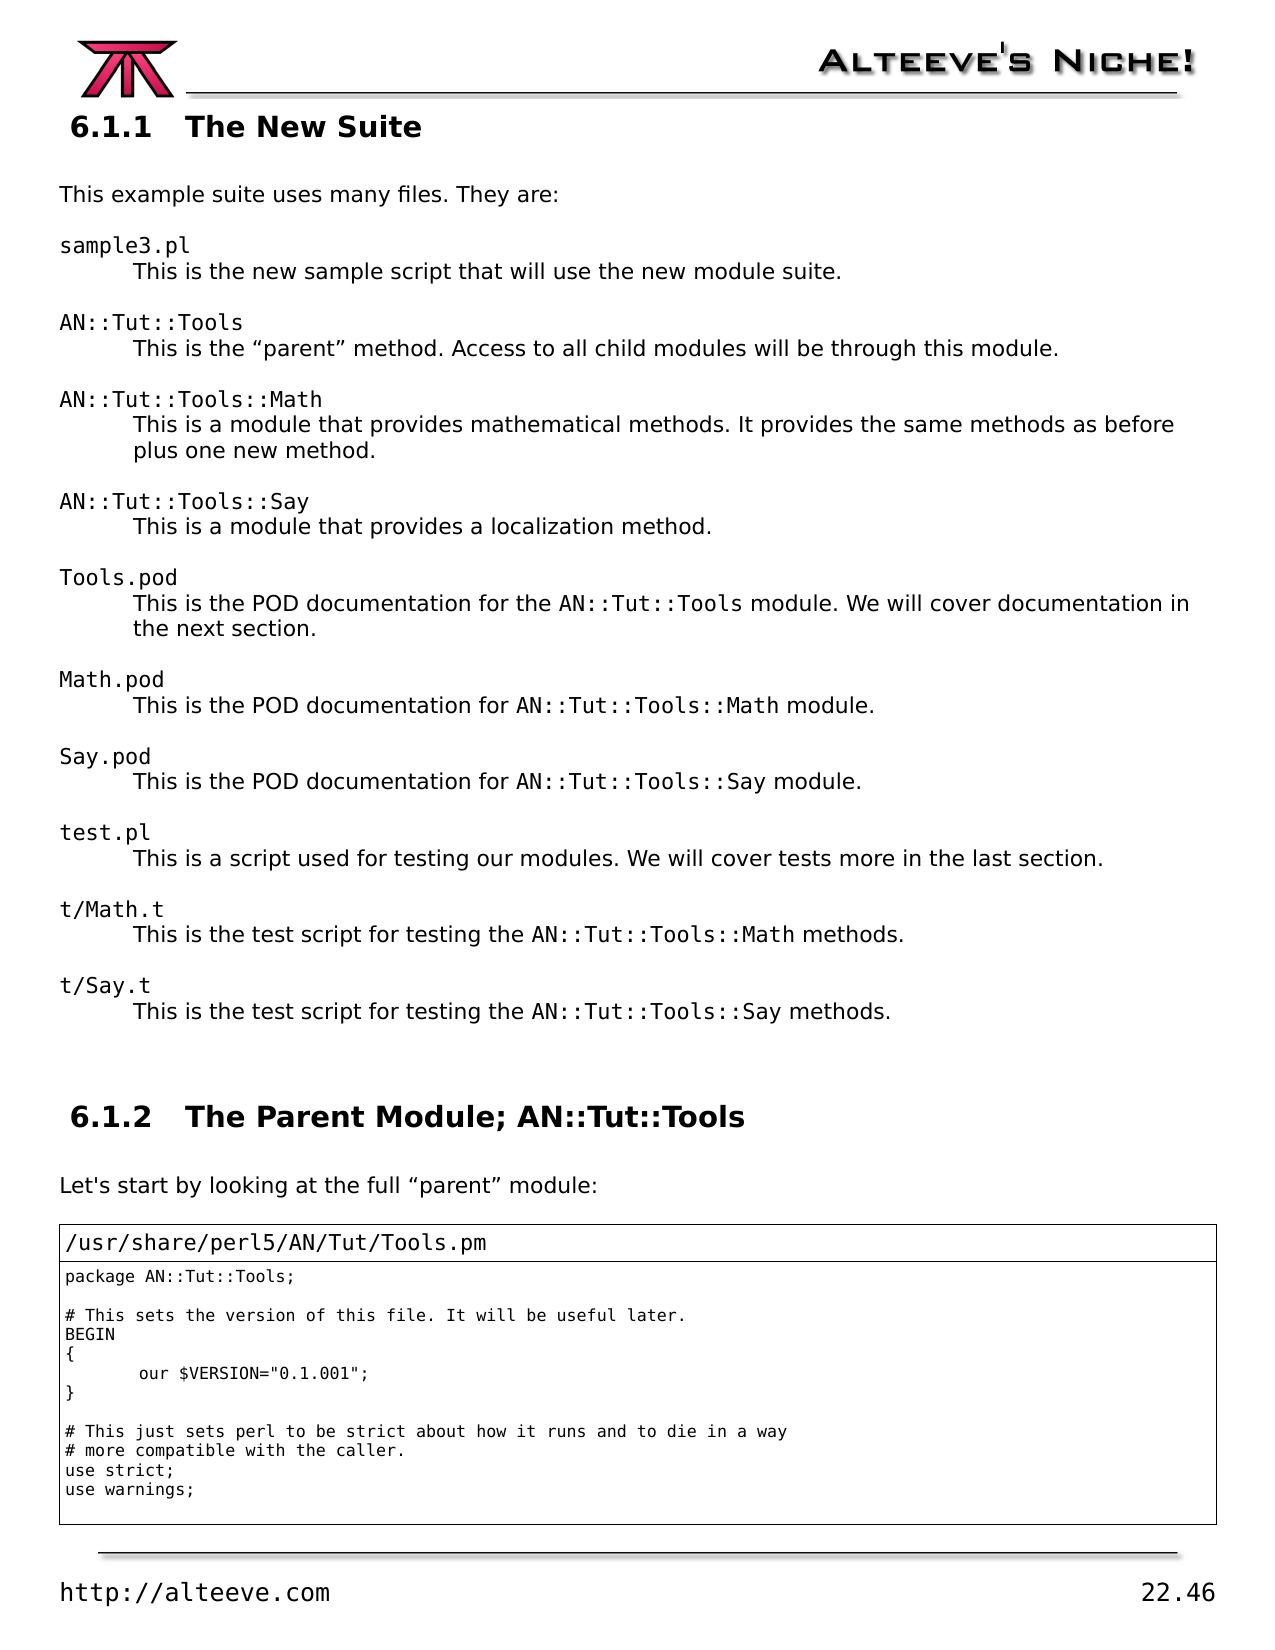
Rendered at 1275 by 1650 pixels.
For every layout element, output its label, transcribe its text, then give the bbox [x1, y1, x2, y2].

subtitle The Parent Module; AN::Tut::Tools [59, 1101, 1216, 1135]
text Let's start by looking at the full “parent” module: [59, 1173, 1216, 1198]
text This is the POD documentation for AN::Tut::Tools::Math module. [59, 693, 1216, 718]
text This is the test script for testing the AN::Tut::Tools::Math methods. [59, 923, 1216, 948]
text sample3.pl [59, 233, 1216, 259]
text AN::Tut::Tools [59, 310, 1216, 336]
text This is the POD documentation for AN::Tut::Tools::Say module. [59, 769, 1216, 795]
text This is a script used for testing our modules. We will cover tests more in the last section. [59, 846, 1216, 872]
text Math.pod [59, 667, 1216, 693]
text This example suite uses many files. They are: [59, 182, 1216, 208]
subtitle The New Suite [59, 111, 1216, 144]
text AN::Tut::Tools::Math [59, 387, 1216, 412]
text This is the “parent” method. Access to all child modules will be through this module. [59, 336, 1216, 361]
table_header /usr/share/perl5/AN/Tut/Tools.pm [60, 1225, 1216, 1261]
picture [76, 39, 1199, 99]
text test.pl [59, 821, 1216, 846]
table_cell package AN::Tut::Tools; # This sets the version of this file. It will be useful later. BEGIN { our $VERSION="0.1.001"; } # This just sets perl to be strict about how it runs and to die in a way # more compatible with the caller. use strict; use warnings; [60, 1262, 1216, 1524]
picture [76, 1545, 1199, 1589]
text This is a module that provides mathematical methods. It provides the same methods as before plus one new method. [59, 412, 1216, 463]
text t/Math.t [59, 897, 1216, 923]
text Say.pod [59, 744, 1216, 769]
text t/Say.t [59, 974, 1216, 999]
text This is the new sample script that will use the new module suite. [59, 259, 1216, 284]
text Tools.pod [59, 565, 1216, 591]
text This is a module that provides a localization method. [59, 514, 1216, 540]
text AN::Tut::Tools::Say [59, 489, 1216, 514]
text This is the test script for testing the AN::Tut::Tools::Say methods. [59, 999, 1216, 1025]
text This is the POD documentation for the AN::Tut::Tools module. We will cover documentation in the next section. [59, 591, 1216, 642]
